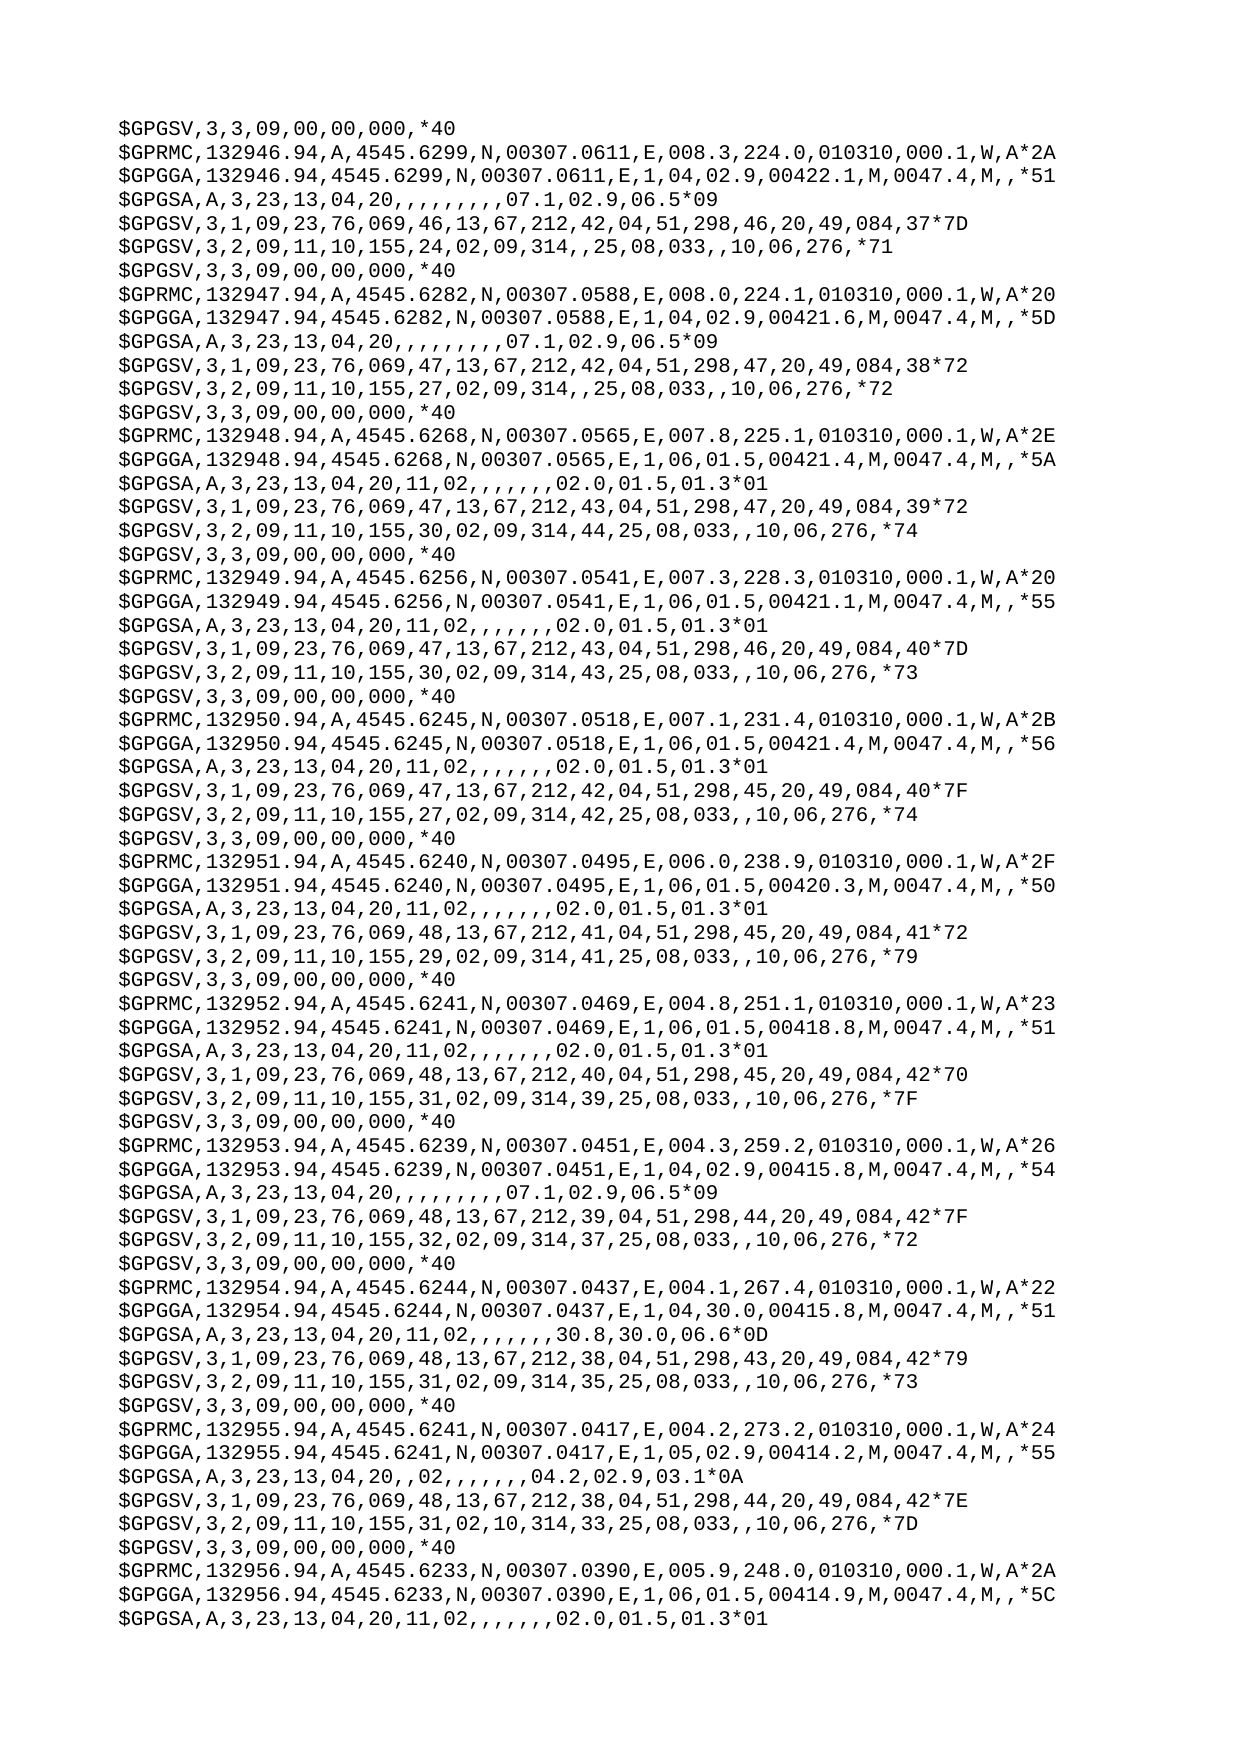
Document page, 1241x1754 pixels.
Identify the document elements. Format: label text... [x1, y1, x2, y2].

text $GPRMC,132954.94,A,4545.6244,N,00307.0437,E,004.1,267.4,010310,000.1,W,A*22 [118, 1277, 1122, 1300]
text $GPGSV,3,1,09,23,76,069,47,13,67,212,42,04,51,298,47,20,49,084,38*72 [118, 354, 1122, 378]
text $GPGSA,A,3,23,13,04,20,11,02,,,,,,,02.0,01.5,01.3*01 [118, 615, 1122, 638]
text $GPGSV,3,3,09,00,00,000,*40 [118, 1253, 1122, 1277]
text $GPGSA,A,3,23,13,04,20,,02,,,,,,,04.2,02.9,03.1*0A [118, 1466, 1122, 1489]
text $GPGSV,3,2,09,11,10,155,31,02,09,314,35,25,08,033,,10,06,276,*73 [118, 1371, 1122, 1395]
text $GPRMC,132955.94,A,4545.6241,N,00307.0417,E,004.2,273.2,010310,000.1,W,A*24 [118, 1419, 1122, 1442]
text $GPGSV,3,1,09,23,76,069,47,13,67,212,43,04,51,298,46,20,49,084,40*7D [118, 638, 1122, 662]
text $GPRMC,132948.94,A,4545.6268,N,00307.0565,E,007.8,225.1,010310,000.1,W,A*2E [118, 426, 1122, 449]
text $GPGSA,A,3,23,13,04,20,11,02,,,,,,,02.0,01.5,01.3*01 [118, 1608, 1122, 1631]
text $GPGSV,3,2,09,11,10,155,31,02,10,314,33,25,08,033,,10,06,276,*7D [118, 1513, 1122, 1537]
text $GPGSV,3,1,09,23,76,069,47,13,67,212,43,04,51,298,47,20,49,084,39*72 [118, 496, 1122, 520]
text $GPRMC,132952.94,A,4545.6241,N,00307.0469,E,004.8,251.1,010310,000.1,W,A*23 [118, 993, 1122, 1017]
text $GPGGA,132956.94,4545.6233,N,00307.0390,E,1,06,01.5,00414.9,M,0047.4,M,,*5C [118, 1584, 1122, 1608]
text $GPGGA,132946.94,4545.6299,N,00307.0611,E,1,04,02.9,00422.1,M,0047.4,M,,*51 [118, 165, 1122, 189]
text $GPGSV,3,3,09,00,00,000,*40 [118, 1395, 1122, 1419]
text $GPGSA,A,3,23,13,04,20,,,,,,,,,07.1,02.9,06.5*09 [118, 189, 1122, 213]
text $GPRMC,132950.94,A,4545.6245,N,00307.0518,E,007.1,231.4,010310,000.1,W,A*2B [118, 709, 1122, 733]
text $GPGSV,3,2,09,11,10,155,31,02,09,314,39,25,08,033,,10,06,276,*7F [118, 1088, 1122, 1111]
text $GPGSV,3,3,09,00,00,000,*40 [118, 260, 1122, 284]
text $GPGSV,3,2,09,11,10,155,30,02,09,314,43,25,08,033,,10,06,276,*73 [118, 662, 1122, 686]
text $GPRMC,132946.94,A,4545.6299,N,00307.0611,E,008.3,224.0,010310,000.1,W,A*2A [118, 142, 1122, 165]
text $GPGSV,3,1,09,23,76,069,48,13,67,212,38,04,51,298,44,20,49,084,42*7E [118, 1489, 1122, 1513]
text $GPRMC,132953.94,A,4545.6239,N,00307.0451,E,004.3,259.2,010310,000.1,W,A*26 [118, 1135, 1122, 1158]
text $GPRMC,132951.94,A,4545.6240,N,00307.0495,E,006.0,238.9,010310,000.1,W,A*2F [118, 851, 1122, 875]
text $GPGSV,3,3,09,00,00,000,*40 [118, 1537, 1122, 1561]
text $GPRMC,132956.94,A,4545.6233,N,00307.0390,E,005.9,248.0,010310,000.1,W,A*2A [118, 1561, 1122, 1584]
text $GPRMC,132949.94,A,4545.6256,N,00307.0541,E,007.3,228.3,010310,000.1,W,A*20 [118, 567, 1122, 591]
text $GPGGA,132948.94,4545.6268,N,00307.0565,E,1,06,01.5,00421.4,M,0047.4,M,,*5A [118, 449, 1122, 473]
text $GPGSA,A,3,23,13,04,20,11,02,,,,,,,02.0,01.5,01.3*01 [118, 757, 1122, 780]
text $GPGGA,132953.94,4545.6239,N,00307.0451,E,1,04,02.9,00415.8,M,0047.4,M,,*54 [118, 1158, 1122, 1182]
text $GPGGA,132955.94,4545.6241,N,00307.0417,E,1,05,02.9,00414.2,M,0047.4,M,,*55 [118, 1442, 1122, 1466]
text $GPGSA,A,3,23,13,04,20,11,02,,,,,,,30.8,30.0,06.6*0D [118, 1324, 1122, 1348]
text $GPGSV,3,2,09,11,10,155,30,02,09,314,44,25,08,033,,10,06,276,*74 [118, 520, 1122, 544]
text $GPGSV,3,1,09,23,76,069,47,13,67,212,42,04,51,298,45,20,49,084,40*7F [118, 780, 1122, 804]
text $GPGSV,3,3,09,00,00,000,*40 [118, 1111, 1122, 1135]
text $GPGSV,3,3,09,00,00,000,*40 [118, 402, 1122, 426]
text $GPGSV,3,1,09,23,76,069,46,13,67,212,42,04,51,298,46,20,49,084,37*7D [118, 213, 1122, 236]
text $GPGGA,132949.94,4545.6256,N,00307.0541,E,1,06,01.5,00421.1,M,0047.4,M,,*55 [118, 591, 1122, 615]
text $GPGSV,3,2,09,11,10,155,24,02,09,314,,25,08,033,,10,06,276,*71 [118, 236, 1122, 260]
text $GPGGA,132954.94,4545.6244,N,00307.0437,E,1,04,30.0,00415.8,M,0047.4,M,,*51 [118, 1300, 1122, 1324]
text $GPGSA,A,3,23,13,04,20,11,02,,,,,,,02.0,01.5,01.3*01 [118, 1040, 1122, 1064]
text $GPGSV,3,3,09,00,00,000,*40 [118, 969, 1122, 993]
text $GPGGA,132950.94,4545.6245,N,00307.0518,E,1,06,01.5,00421.4,M,0047.4,M,,*56 [118, 733, 1122, 757]
text $GPGSV,3,1,09,23,76,069,48,13,67,212,41,04,51,298,45,20,49,084,41*72 [118, 922, 1122, 946]
text $GPGSV,3,2,09,11,10,155,32,02,09,314,37,25,08,033,,10,06,276,*72 [118, 1229, 1122, 1253]
text $GPGSV,3,1,09,23,76,069,48,13,67,212,40,04,51,298,45,20,49,084,42*70 [118, 1064, 1122, 1088]
text $GPGGA,132952.94,4545.6241,N,00307.0469,E,1,06,01.5,00418.8,M,0047.4,M,,*51 [118, 1017, 1122, 1040]
text $GPGSV,3,3,09,00,00,000,*40 [118, 686, 1122, 709]
text $GPGSA,A,3,23,13,04,20,11,02,,,,,,,02.0,01.5,01.3*01 [118, 473, 1122, 496]
text $GPGSV,3,1,09,23,76,069,48,13,67,212,39,04,51,298,44,20,49,084,42*7F [118, 1206, 1122, 1229]
text $GPGSV,3,2,09,11,10,155,29,02,09,314,41,25,08,033,,10,06,276,*79 [118, 946, 1122, 969]
text $GPGSV,3,2,09,11,10,155,27,02,09,314,42,25,08,033,,10,06,276,*74 [118, 804, 1122, 827]
text $GPGSV,3,3,09,00,00,000,*40 [118, 544, 1122, 567]
text $GPRMC,132947.94,A,4545.6282,N,00307.0588,E,008.0,224.1,010310,000.1,W,A*20 [118, 284, 1122, 307]
text $GPGGA,132951.94,4545.6240,N,00307.0495,E,1,06,01.5,00420.3,M,0047.4,M,,*50 [118, 875, 1122, 898]
text $GPGSV,3,3,09,00,00,000,*40 [118, 118, 1122, 142]
text $GPGSA,A,3,23,13,04,20,,,,,,,,,07.1,02.9,06.5*09 [118, 1182, 1122, 1206]
text $GPGSV,3,1,09,23,76,069,48,13,67,212,38,04,51,298,43,20,49,084,42*79 [118, 1348, 1122, 1371]
text $GPGSV,3,2,09,11,10,155,27,02,09,314,,25,08,033,,10,06,276,*72 [118, 378, 1122, 402]
text $GPGGA,132947.94,4545.6282,N,00307.0588,E,1,04,02.9,00421.6,M,0047.4,M,,*5D [118, 307, 1122, 331]
text $GPGSA,A,3,23,13,04,20,11,02,,,,,,,02.0,01.5,01.3*01 [118, 898, 1122, 922]
text $GPGSA,A,3,23,13,04,20,,,,,,,,,07.1,02.9,06.5*09 [118, 331, 1122, 354]
text $GPGSV,3,3,09,00,00,000,*40 [118, 827, 1122, 851]
